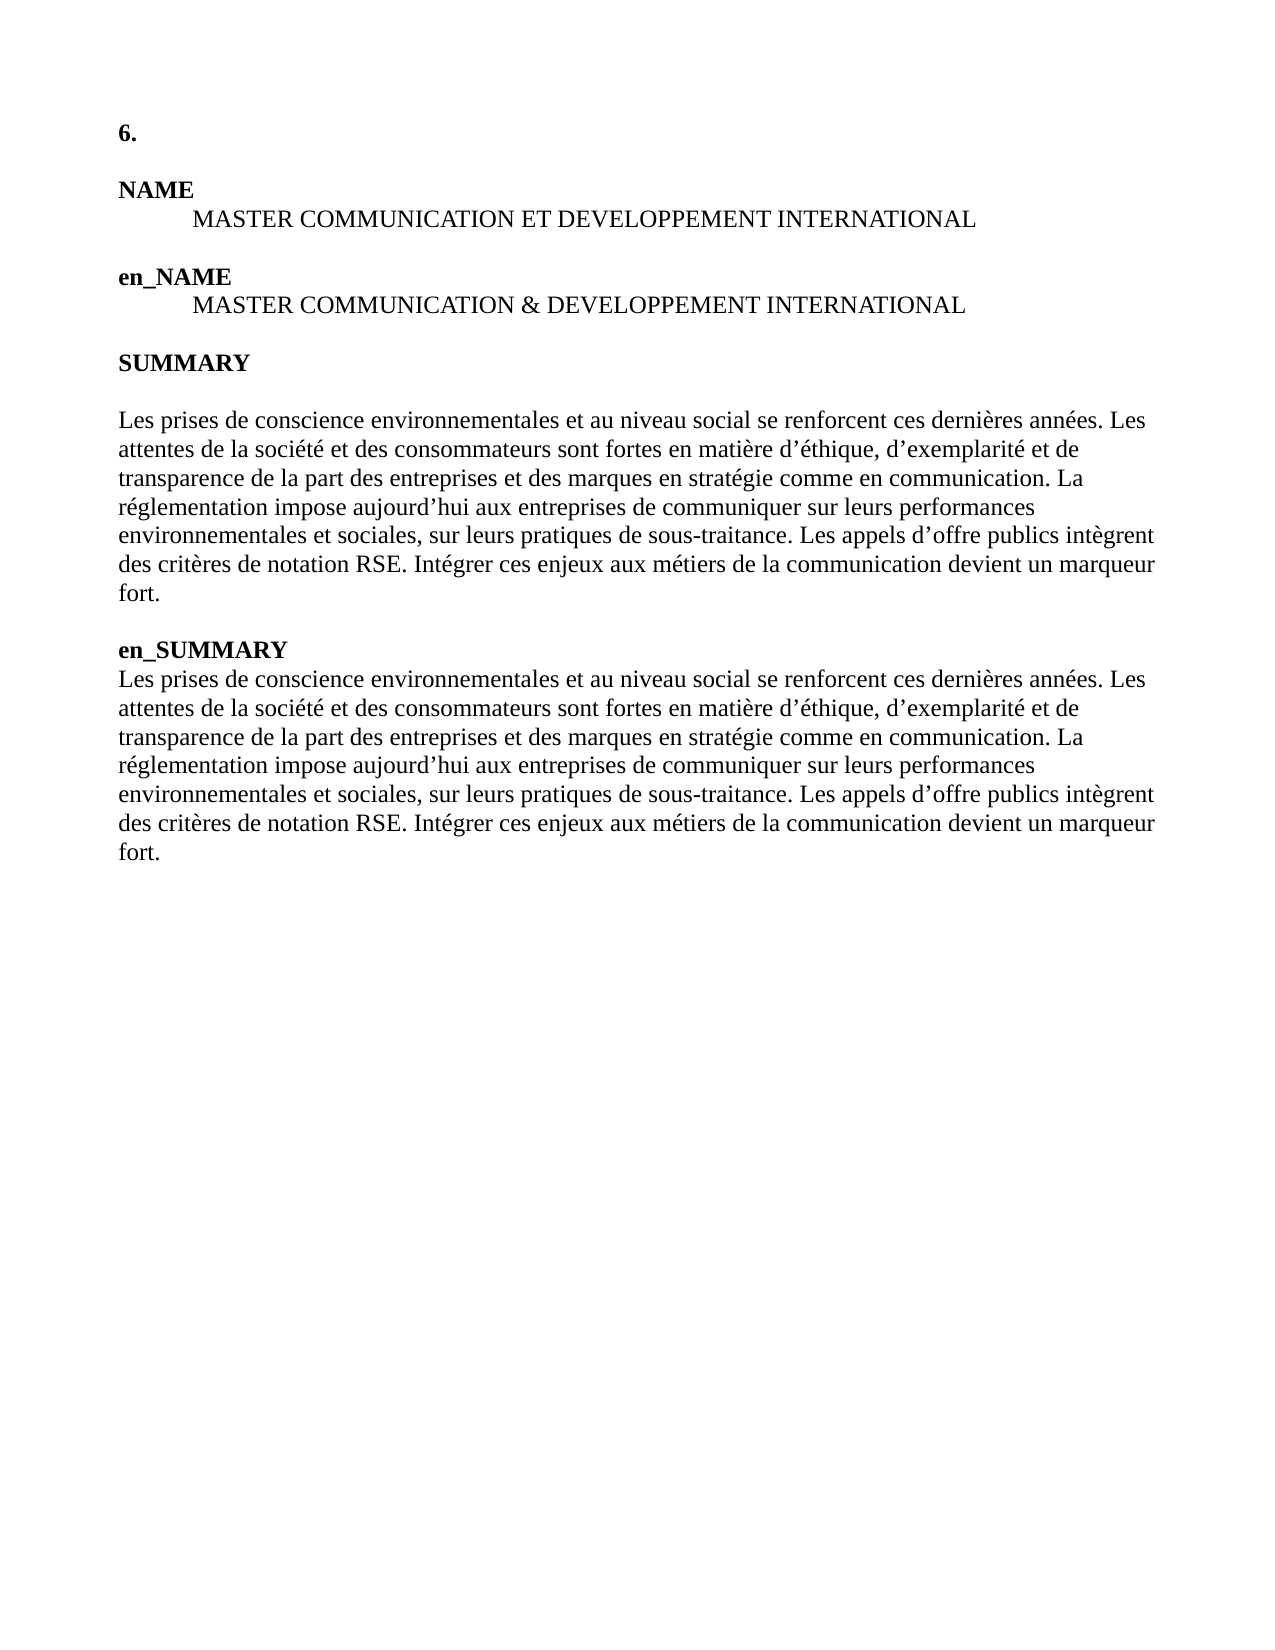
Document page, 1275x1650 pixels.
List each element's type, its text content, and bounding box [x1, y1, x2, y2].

text MASTER COMMUNICATION ET DEVELOPPEMENT INTERNATIONAL [118, 204, 1157, 233]
text MASTER COMMUNICATION & DEVELOPPEMENT INTERNATIONAL [118, 291, 1157, 319]
text NAME [118, 176, 1157, 204]
text en_NAME [118, 262, 1157, 291]
text 6. [118, 118, 1157, 147]
text Les prises de conscience environnementales et au niveau social se renforcent ces dernières années. Les attentes de la société et des consommateurs sont fortes en matière d’éthique, d’exemplarité et de transparence de la part des entreprises et des marques en stratégie comme en communication. La réglementation impose aujourd’hui aux entreprises de communiquer sur leurs performances environnementales et sociales, sur leurs pratiques de sous-traitance. Les appels d’offre publics intègrent des critères de notation RSE. Intégrer ces enjeux aux métiers de la communication devient un marqueur fort. [118, 664, 1157, 866]
text SUMMARY [118, 348, 1157, 377]
text en_SUMMARY [118, 636, 1157, 664]
text Les prises de conscience environnementales et au niveau social se renforcent ces dernières années. Les attentes de la société et des consommateurs sont fortes en matière d’éthique, d’exemplarité et de transparence de la part des entreprises et des marques en stratégie comme en communication. La réglementation impose aujourd’hui aux entreprises de communiquer sur leurs performances environnementales et sociales, sur leurs pratiques de sous-traitance. Les appels d’offre publics intègrent des critères de notation RSE. Intégrer ces enjeux aux métiers de la communication devient un marqueur fort. [118, 406, 1157, 607]
